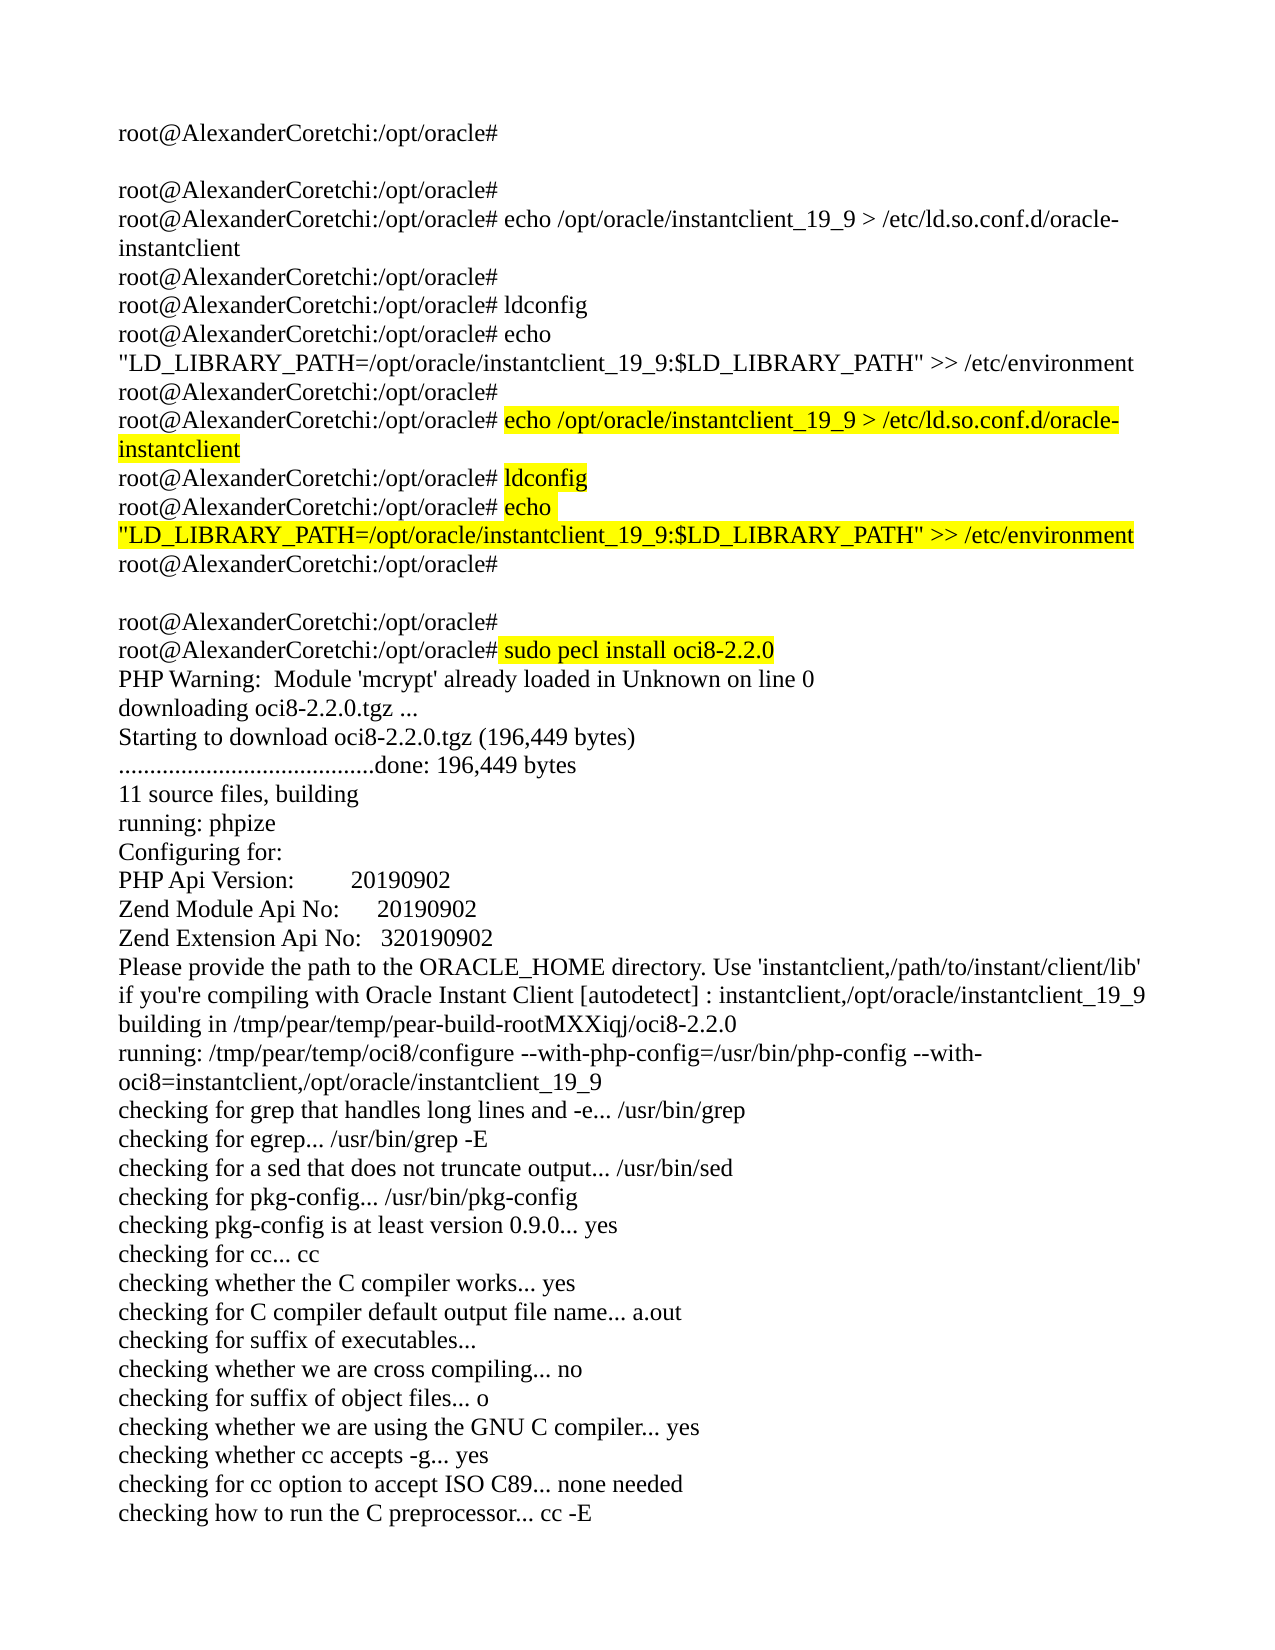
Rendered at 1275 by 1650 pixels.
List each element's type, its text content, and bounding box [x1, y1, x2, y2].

text checking whether we are using the GNU C compiler... yes [118, 1412, 1157, 1441]
text checking for a sed that does not truncate output... /usr/bin/sed [118, 1153, 1157, 1182]
text checking whether the C compiler works... yes [118, 1268, 1157, 1297]
text root@AlexanderCoretchi:/opt/oracle# echo "LD_LIBRARY_PATH=/opt/oracle/instantclient_19_9:$LD_LIBRARY_PATH" >> /etc/environment [118, 492, 1157, 549]
text checking for suffix of object files... o [118, 1383, 1157, 1412]
text root@AlexanderCoretchi:/opt/oracle# echo /opt/oracle/instantclient_19_9 > /etc/ld.so.conf.d/oracle-instantclient [118, 204, 1157, 262]
text checking for grep that handles long lines and -e... /usr/bin/grep [118, 1096, 1157, 1124]
text checking for suffix of executables... [118, 1326, 1157, 1354]
text root@AlexanderCoretchi:/opt/oracle# echo /opt/oracle/instantclient_19_9 > /etc/ld.so.conf.d/oracle-instantclient [118, 406, 1157, 463]
text checking for pkg-config... /usr/bin/pkg-config [118, 1182, 1157, 1211]
text Zend Module Api No: 20190902 [118, 894, 1157, 923]
text 11 source files, building [118, 779, 1157, 808]
text checking how to run the C preprocessor... cc -E [118, 1498, 1157, 1527]
text root@AlexanderCoretchi:/opt/oracle# ldconfig [118, 291, 1157, 319]
text checking for cc option to accept ISO C89... none needed [118, 1469, 1157, 1498]
text Zend Extension Api No: 320190902 [118, 923, 1157, 952]
text checking whether we are cross compiling... no [118, 1354, 1157, 1383]
text Please provide the path to the ORACLE_HOME directory. Use 'instantclient,/path/to/instant/client/lib' if you're compiling with Oracle Instant Client [autodetect] : instantclient,/opt/oracle/instantclient_19_9 [118, 952, 1157, 1009]
text checking for egrep... /usr/bin/grep -E [118, 1124, 1157, 1153]
text root@AlexanderCoretchi:/opt/oracle# [118, 262, 1157, 291]
text building in /tmp/pear/temp/pear-build-rootMXXiqj/oci8-2.2.0 [118, 1009, 1157, 1038]
text root@AlexanderCoretchi:/opt/oracle# [118, 607, 1157, 636]
text root@AlexanderCoretchi:/opt/oracle# [118, 377, 1157, 406]
text checking for cc... cc [118, 1239, 1157, 1268]
text root@AlexanderCoretchi:/opt/oracle# [118, 549, 1157, 578]
text checking pkg-config is at least version 0.9.0... yes [118, 1211, 1157, 1239]
text root@AlexanderCoretchi:/opt/oracle# ldconfig [118, 463, 1157, 492]
text running: phpize [118, 808, 1157, 837]
text PHP Warning: Module 'mcrypt' already loaded in Unknown on line 0 [118, 664, 1157, 693]
text downloading oci8-2.2.0.tgz ... [118, 693, 1157, 722]
text root@AlexanderCoretchi:/opt/oracle# [118, 176, 1157, 204]
text PHP Api Version: 20190902 [118, 866, 1157, 894]
text root@AlexanderCoretchi:/opt/oracle# echo "LD_LIBRARY_PATH=/opt/oracle/instantclient_19_9:$LD_LIBRARY_PATH" >> /etc/environment [118, 319, 1157, 377]
text root@AlexanderCoretchi:/opt/oracle# [118, 118, 1157, 147]
text checking for C compiler default output file name... a.out [118, 1297, 1157, 1326]
text Configuring for: [118, 837, 1157, 866]
text Starting to download oci8-2.2.0.tgz (196,449 bytes) [118, 722, 1157, 751]
text running: /tmp/pear/temp/oci8/configure --with-php-config=/usr/bin/php-config --with-oci8=instantclient,/opt/oracle/instantclient_19_9 [118, 1038, 1157, 1096]
text checking whether cc accepts -g... yes [118, 1441, 1157, 1469]
text root@AlexanderCoretchi:/opt/oracle# sudo pecl install oci8-2.2.0 [118, 636, 1157, 664]
text .........................................done: 196,449 bytes [118, 751, 1157, 779]
